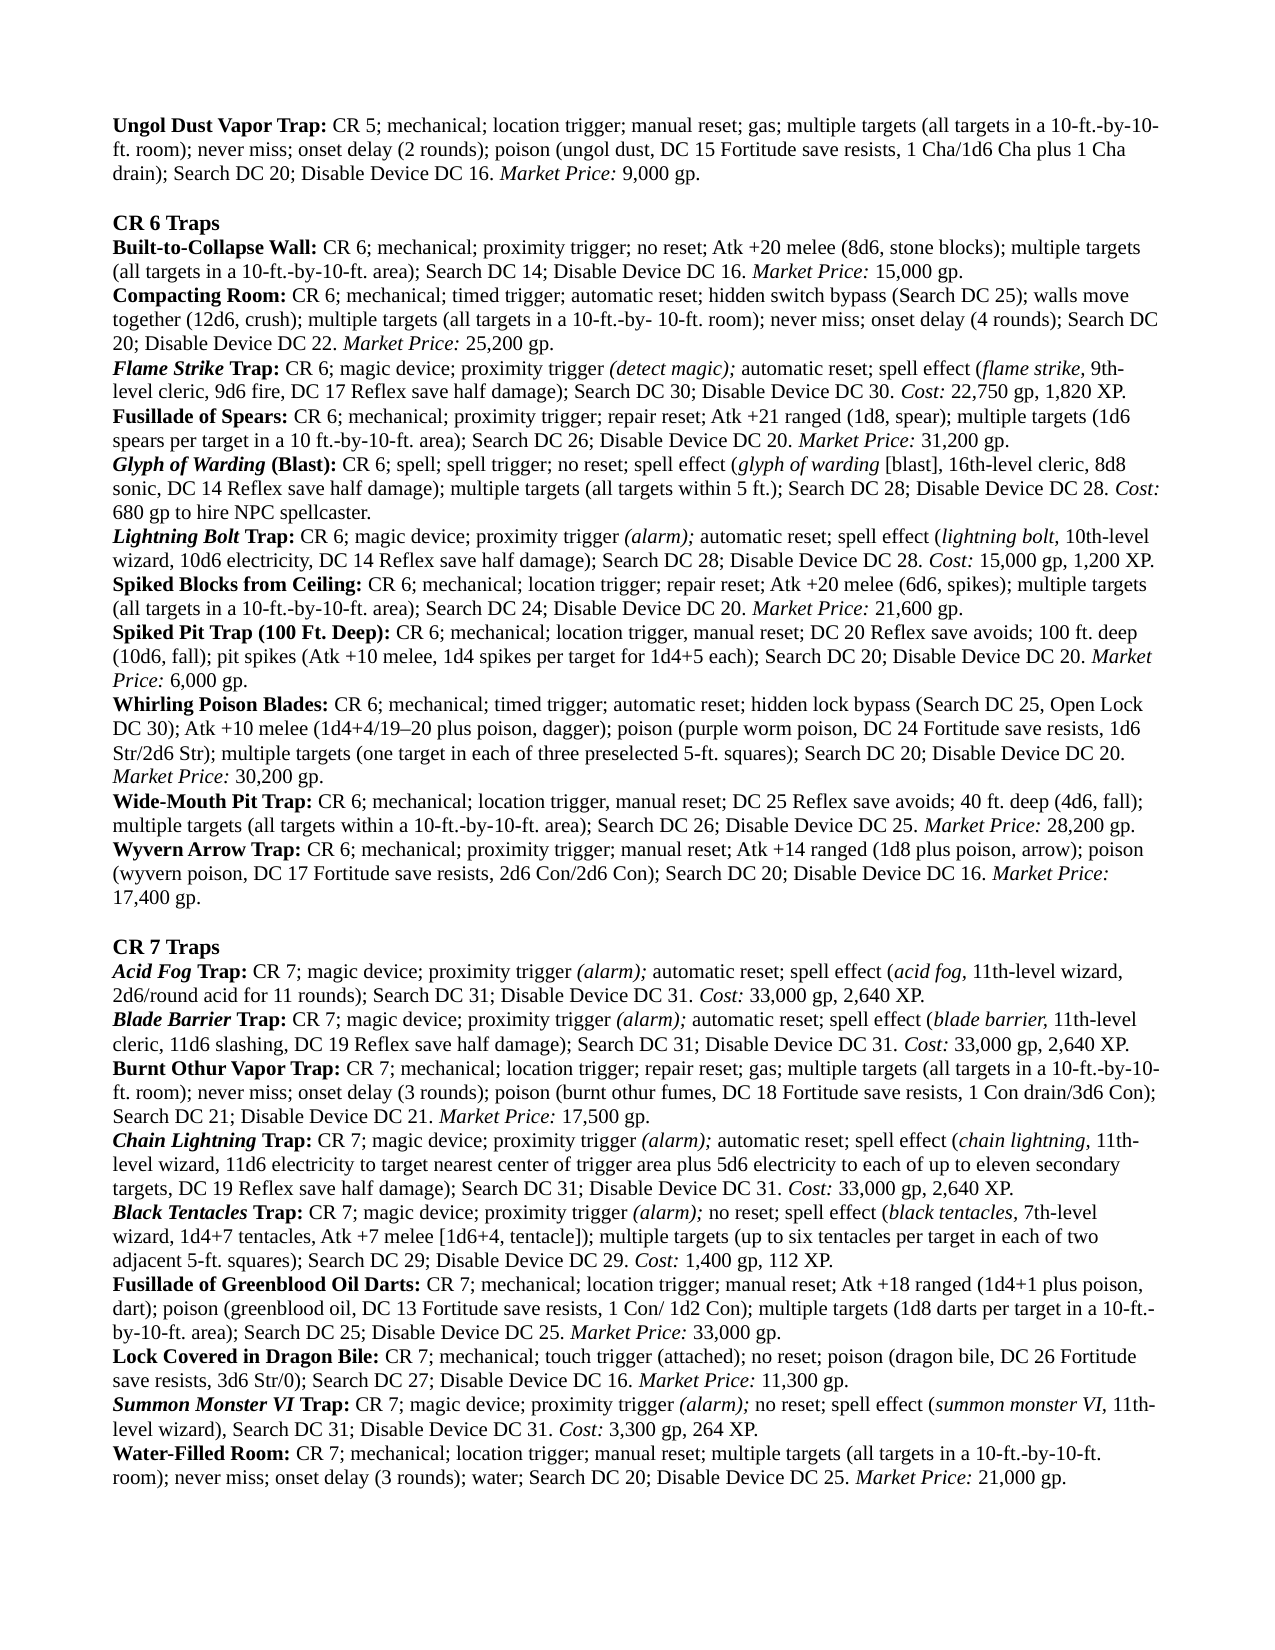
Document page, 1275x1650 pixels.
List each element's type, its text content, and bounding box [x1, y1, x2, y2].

text Chain Lightning Trap: CR 7; magic device; proximity trigger (alarm); automatic reset; spell effect (chain lightning, 11th-level wizard, 11d6 electricity to target nearest center of trigger area plus 5d6 electricity to each of up to eleven secondary targets, DC 19 Reflex save half damage); Search DC 31; Disable Device DC 31. Cost: 33,000 gp, 2,640 XP. [112, 1128, 1162, 1200]
text Acid Fog Trap: CR 7; magic device; proximity trigger (alarm); automatic reset; spell effect (acid fog, 11th-level wizard, 2d6/round acid for 11 rounds); Search DC 31; Disable Device DC 31. Cost: 33,000 gp, 2,640 XP. [112, 959, 1162, 1007]
text Fusillade of Spears: CR 6; mechanical; proximity trigger; repair reset; Atk +21 ranged (1d8, spear); multiple targets (1d6 spears per target in a 10 ft.-by-10-ft. area); Search DC 26; Disable Device DC 20. Market Price: 31,200 gp. [112, 403, 1162, 452]
text Glyph of Warding (Blast): CR 6; spell; spell trigger; no reset; spell effect (glyph of warding [blast], 16th-level cleric, 8d8 sonic, DC 14 Reflex save half damage); multiple targets (all targets within 5 ft.); Search DC 28; Disable Device DC 28. Cost: 680 gp to hire NPC spellcaster. [112, 452, 1162, 524]
subtitle CR 7 Traps [112, 934, 1162, 959]
text Blade Barrier Trap: CR 7; magic device; proximity trigger (alarm); automatic reset; spell effect (blade barrier, 11th-level cleric, 11d6 slashing, DC 19 Reflex save half damage); Search DC 31; Disable Device DC 31. Cost: 33,000 gp, 2,640 XP. [112, 1007, 1162, 1056]
text Compacting Room: CR 6; mechanical; timed trigger; automatic reset; hidden switch bypass (Search DC 25); walls move together (12d6, crush); multiple targets (all targets in a 10-ft.-by- 10-ft. room); never miss; onset delay (4 rounds); Search DC 20; Disable Device DC 22. Market Price: 25,200 gp. [112, 283, 1162, 355]
text Ungol Dust Vapor Trap: CR 5; mechanical; location trigger; manual reset; gas; multiple targets (all targets in a 10-ft.-by-10-ft. room); never miss; onset delay (2 rounds); poison (ungol dust, DC 15 Fortitude save resists, 1 Cha/1d6 Cha plus 1 Cha drain); Search DC 20; Disable Device DC 16. Market Price: 9,000 gp. [112, 112, 1162, 185]
text Lightning Bolt Trap: CR 6; magic device; proximity trigger (alarm); automatic reset; spell effect (lightning bolt, 10th-level wizard, 10d6 electricity, DC 14 Reflex save half damage); Search DC 28; Disable Device DC 28. Cost: 15,000 gp, 1,200 XP. [112, 524, 1162, 572]
text Flame Strike Trap: CR 6; magic device; proximity trigger (detect magic); automatic reset; spell effect (flame strike, 9th-level cleric, 9d6 fire, DC 17 Reflex save half damage); Search DC 30; Disable Device DC 30. Cost: 22,750 gp, 1,820 XP. [112, 355, 1162, 403]
text Wide-Mouth Pit Trap: CR 6; mechanical; location trigger, manual reset; DC 25 Reflex save avoids; 40 ft. deep (4d6, fall); multiple targets (all targets within a 10-ft.-by-10-ft. area); Search DC 26; Disable Device DC 25. Market Price: 28,200 gp. [112, 788, 1162, 837]
text Water-Filled Room: CR 7; mechanical; location trigger; manual reset; multiple targets (all targets in a 10-ft.-by-10-ft. room); never miss; onset delay (3 rounds); water; Search DC 20; Disable Device DC 25. Market Price: 21,000 gp. [112, 1441, 1162, 1489]
text Lock Covered in Dragon Bile: CR 7; mechanical; touch trigger (attached); no reset; poison (dragon bile, DC 26 Fortitude save resists, 3d6 Str/0); Search DC 27; Disable Device DC 16. Market Price: 11,300 gp. [112, 1344, 1162, 1392]
text Burnt Othur Vapor Trap: CR 7; mechanical; location trigger; repair reset; gas; multiple targets (all targets in a 10-ft.-by-10-ft. room); never miss; onset delay (3 rounds); poison (burnt othur fumes, DC 18 Fortitude save resists, 1 Con drain/3d6 Con); Search DC 21; Disable Device DC 21. Market Price: 17,500 gp. [112, 1056, 1162, 1128]
text Black Tentacles Trap: CR 7; magic device; proximity trigger (alarm); no reset; spell effect (black tentacles, 7th-level wizard, 1d4+7 tentacles, Atk +7 melee [1d6+4, tentacle]); multiple targets (up to six tentacles per target in each of two adjacent 5-ft. squares); Search DC 29; Disable Device DC 29. Cost: 1,400 gp, 112 XP. [112, 1200, 1162, 1272]
text Wyvern Arrow Trap: CR 6; mechanical; proximity trigger; manual reset; Atk +14 ranged (1d8 plus poison, arrow); poison (wyvern poison, DC 17 Fortitude save resists, 2d6 Con/2d6 Con); Search DC 20; Disable Device DC 16. Market Price: 17,400 gp. [112, 837, 1162, 909]
text Summon Monster VI Trap: CR 7; magic device; proximity trigger (alarm); no reset; spell effect (summon monster VI, 11th-level wizard), Search DC 31; Disable Device DC 31. Cost: 3,300 gp, 264 XP. [112, 1392, 1162, 1441]
subtitle CR 6 Traps [112, 210, 1162, 235]
text Built-to-Collapse Wall: CR 6; mechanical; proximity trigger; no reset; Atk +20 melee (8d6, stone blocks); multiple targets (all targets in a 10-ft.-by-10-ft. area); Search DC 14; Disable Device DC 16. Market Price: 15,000 gp. [112, 235, 1162, 283]
text Spiked Blocks from Ceiling: CR 6; mechanical; location trigger; repair reset; Atk +20 melee (6d6, spikes); multiple targets (all targets in a 10-ft.-by-10-ft. area); Search DC 24; Disable Device DC 20. Market Price: 21,600 gp. [112, 572, 1162, 620]
text Fusillade of Greenblood Oil Darts: CR 7; mechanical; location trigger; manual reset; Atk +18 ranged (1d4+1 plus poison, dart); poison (greenblood oil, DC 13 Fortitude save resists, 1 Con/ 1d2 Con); multiple targets (1d8 darts per target in a 10-ft.-by-10-ft. area); Search DC 25; Disable Device DC 25. Market Price: 33,000 gp. [112, 1272, 1162, 1344]
text Whirling Poison Blades: CR 6; mechanical; timed trigger; automatic reset; hidden lock bypass (Search DC 25, Open Lock DC 30); Atk +10 melee (1d4+4/19–20 plus poison, dagger); poison (purple worm poison, DC 24 Fortitude save resists, 1d6 Str/2d6 Str); multiple targets (one target in each of three preselected 5-ft. squares); Search DC 20; Disable Device DC 20. Market Price: 30,200 gp. [112, 692, 1162, 788]
text Spiked Pit Trap (100 Ft. Deep): CR 6; mechanical; location trigger, manual reset; DC 20 Reflex save avoids; 100 ft. deep (10d6, fall); pit spikes (Atk +10 melee, 1d4 spikes per target for 1d4+5 each); Search DC 20; Disable Device DC 20. Market Price: 6,000 gp. [112, 620, 1162, 692]
